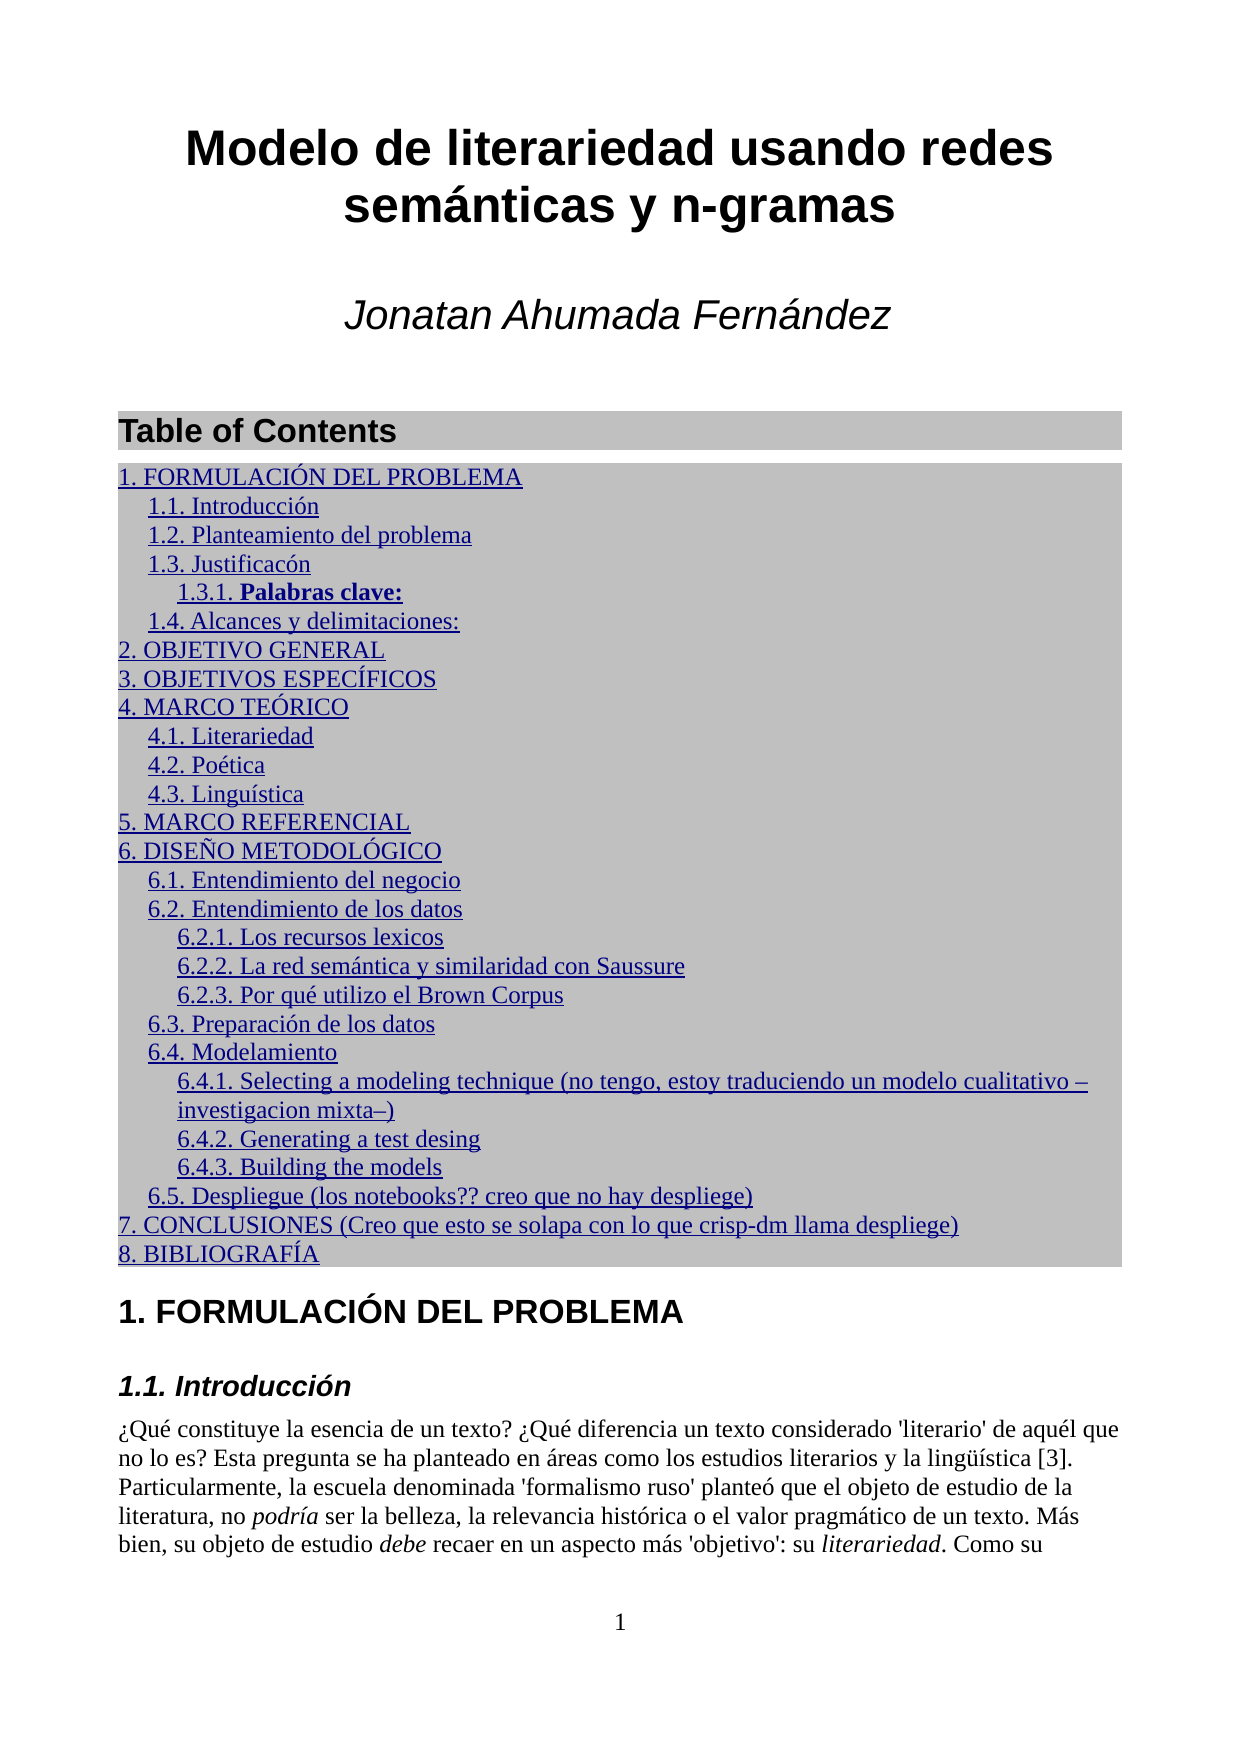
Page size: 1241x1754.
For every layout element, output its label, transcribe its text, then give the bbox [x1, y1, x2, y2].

text 2. OBJETIVO GENERAL [118, 635, 1122, 664]
subtitle Jonatan Ahumada Fernández [118, 291, 1122, 338]
text 6.5. Despliegue (los notebooks?? creo que no hay despliege) [148, 1181, 1122, 1210]
text 1.3. Justificacón [148, 549, 1122, 577]
text 4. MARCO TEÓRICO [118, 692, 1122, 721]
text 3. OBJETIVOS ESPECÍFICOS [118, 664, 1122, 692]
text 6.2.1. Los recursos lexicos [177, 922, 1122, 951]
text 6.4.3. Building the models [177, 1152, 1122, 1181]
text 6.2. Entendimiento de los datos [148, 894, 1122, 922]
text 7. CONCLUSIONES (Creo que esto se solapa con lo que crisp-dm llama despliege) [118, 1210, 1122, 1239]
text 6.1. Entendimiento del negocio [148, 865, 1122, 894]
text 6. DISEÑO METODOLÓGICO [118, 836, 1122, 865]
text 6.2.2. La red semántica y similaridad con Saussure [177, 951, 1122, 980]
subtitle Introducción [118, 1368, 1122, 1402]
text 4.2. Poética [148, 750, 1122, 779]
text 6.4. Modelamiento [148, 1037, 1122, 1066]
text 4.3. Linguística [148, 779, 1122, 807]
title Modelo de literariedad usando redes semánticas y n-gramas [118, 118, 1122, 233]
text ¿Qué constituye la esencia de un texto? ¿Qué diferencia un texto considerado 'literario' de aquél que no lo es? Esta pregunta se ha planteado en áreas como los estudios literarios y la lingüística [3]. Particularmente, la escuela denominada 'formalismo ruso' planteó que el objeto de estudio de la literatura, no podría ser la belleza, la relevancia histórica o el valor pragmático de un texto. Más bien, su objeto de estudio debe recaer en un aspecto más 'objetivo': su literariedad. Como su [118, 1414, 1122, 1558]
subtitle Table of Contents [118, 411, 1122, 450]
text 6.4.1. Selecting a modeling technique (no tengo, estoy traduciendo un modelo cualitativo –investigacion mixta–) [177, 1066, 1122, 1124]
text 1.1. Introducción [148, 491, 1122, 520]
text 6.2.3. Por qué utilizo el Brown Corpus [177, 980, 1122, 1009]
text 1.2. Planteamiento del problema [148, 520, 1122, 549]
text 5. MARCO REFERENCIAL [118, 807, 1122, 836]
subtitle FORMULACIÓN DEL PROBLEMA [118, 1292, 1122, 1331]
text 1.3.1. Palabras clave: [177, 577, 1122, 606]
text 6.4.2. Generating a test desing [177, 1124, 1122, 1152]
text 6.3. Preparación de los datos [148, 1009, 1122, 1037]
text 1.4. Alcances y delimitaciones: [148, 606, 1122, 635]
text 8. BIBLIOGRAFÍA [118, 1239, 1122, 1267]
text 4.1. Literariedad [148, 721, 1122, 750]
text 1. FORMULACIÓN DEL PROBLEMA [118, 462, 1122, 491]
